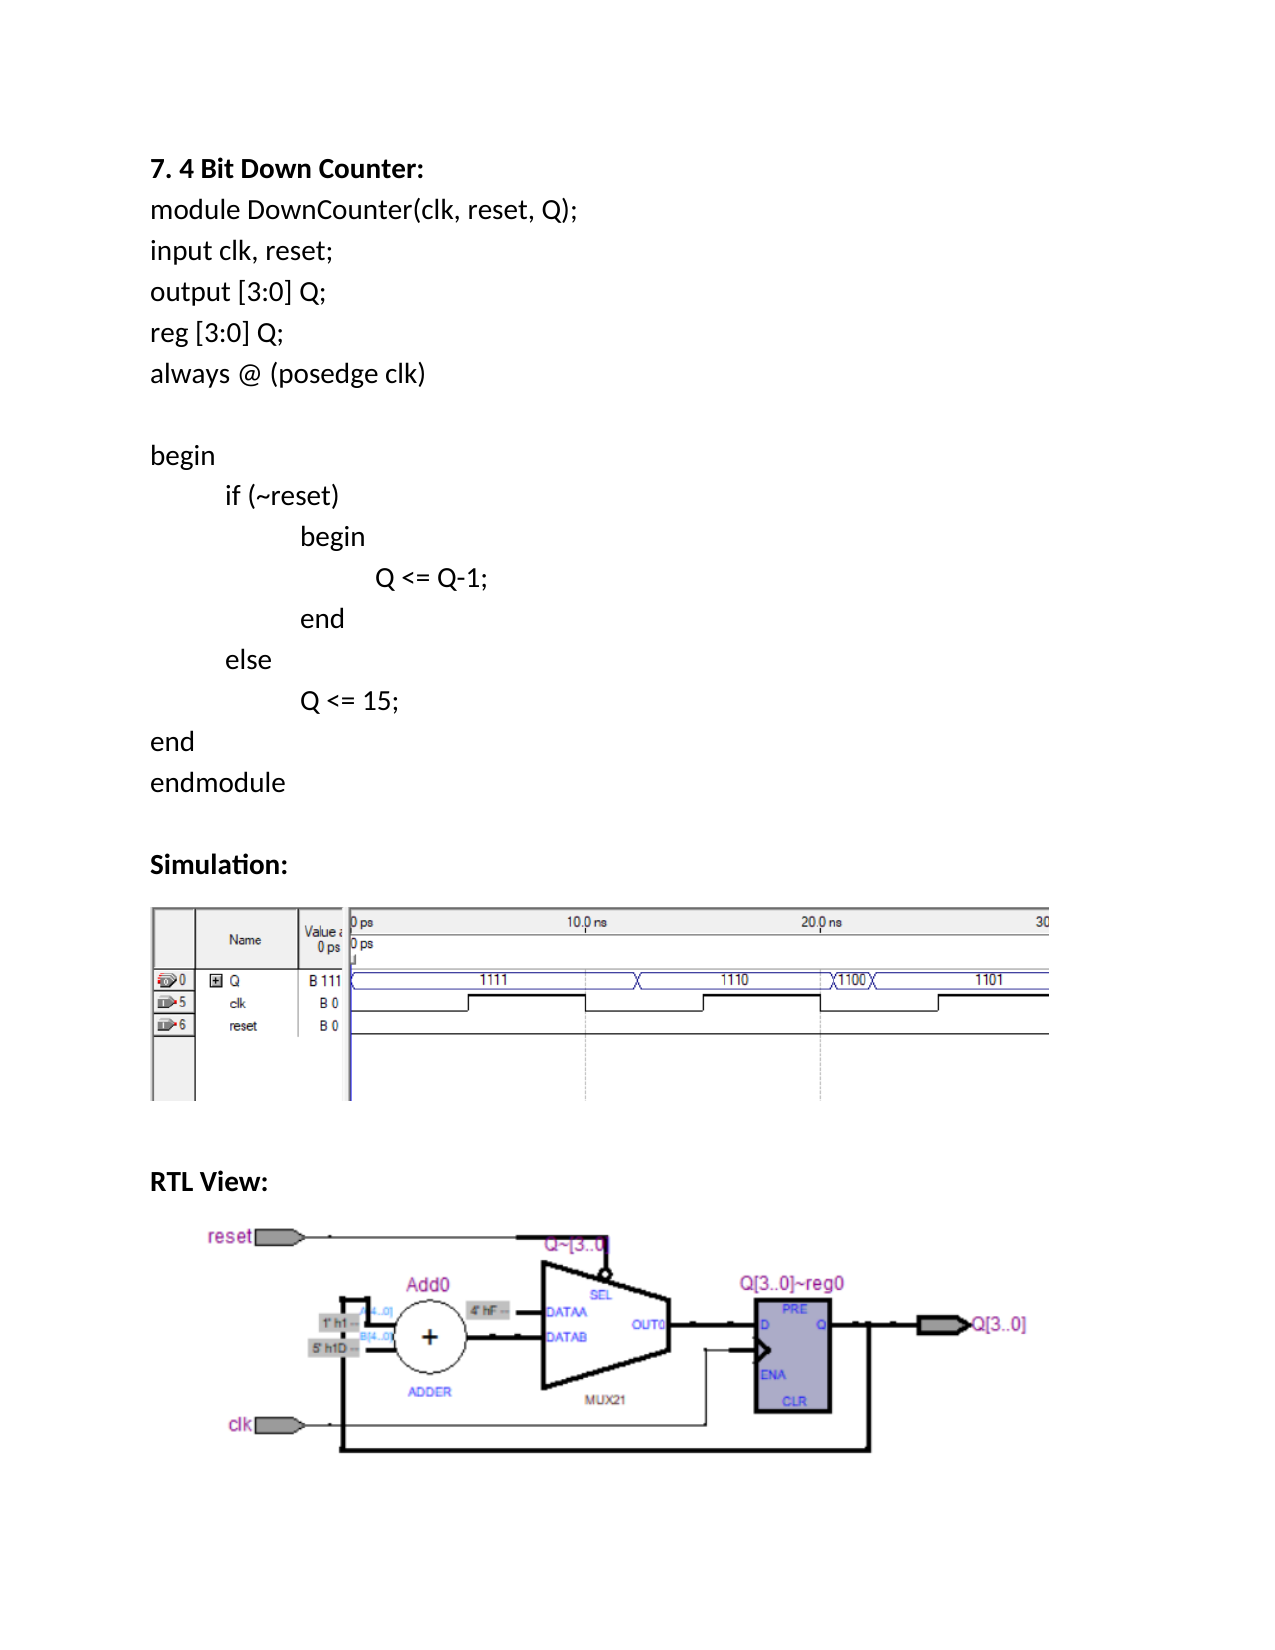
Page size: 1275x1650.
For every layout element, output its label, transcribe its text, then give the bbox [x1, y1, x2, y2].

text endmodule [150, 764, 1125, 800]
text begin [150, 518, 1125, 554]
text else [150, 641, 1125, 677]
text Simulation: [150, 846, 1125, 882]
picture [150, 907, 1049, 1101]
text 7. 4 Bit Down Counter: module DownCounter(clk, reset, Q); [150, 150, 1125, 227]
text input clk, reset; [150, 232, 1125, 267]
text output [3:0] Q; [150, 273, 1125, 308]
text always @ (posedge clk) [150, 355, 1125, 390]
text RTL View: [150, 1163, 1125, 1199]
text if (~reset) [150, 477, 1125, 513]
picture [150, 1225, 1049, 1467]
text end [150, 600, 1125, 636]
text reg [3:0] Q; [150, 314, 1125, 349]
text begin [150, 437, 1125, 472]
text end [150, 723, 1125, 759]
text Q <= 15; [150, 682, 1125, 718]
text Q <= Q-1; [150, 559, 1125, 595]
